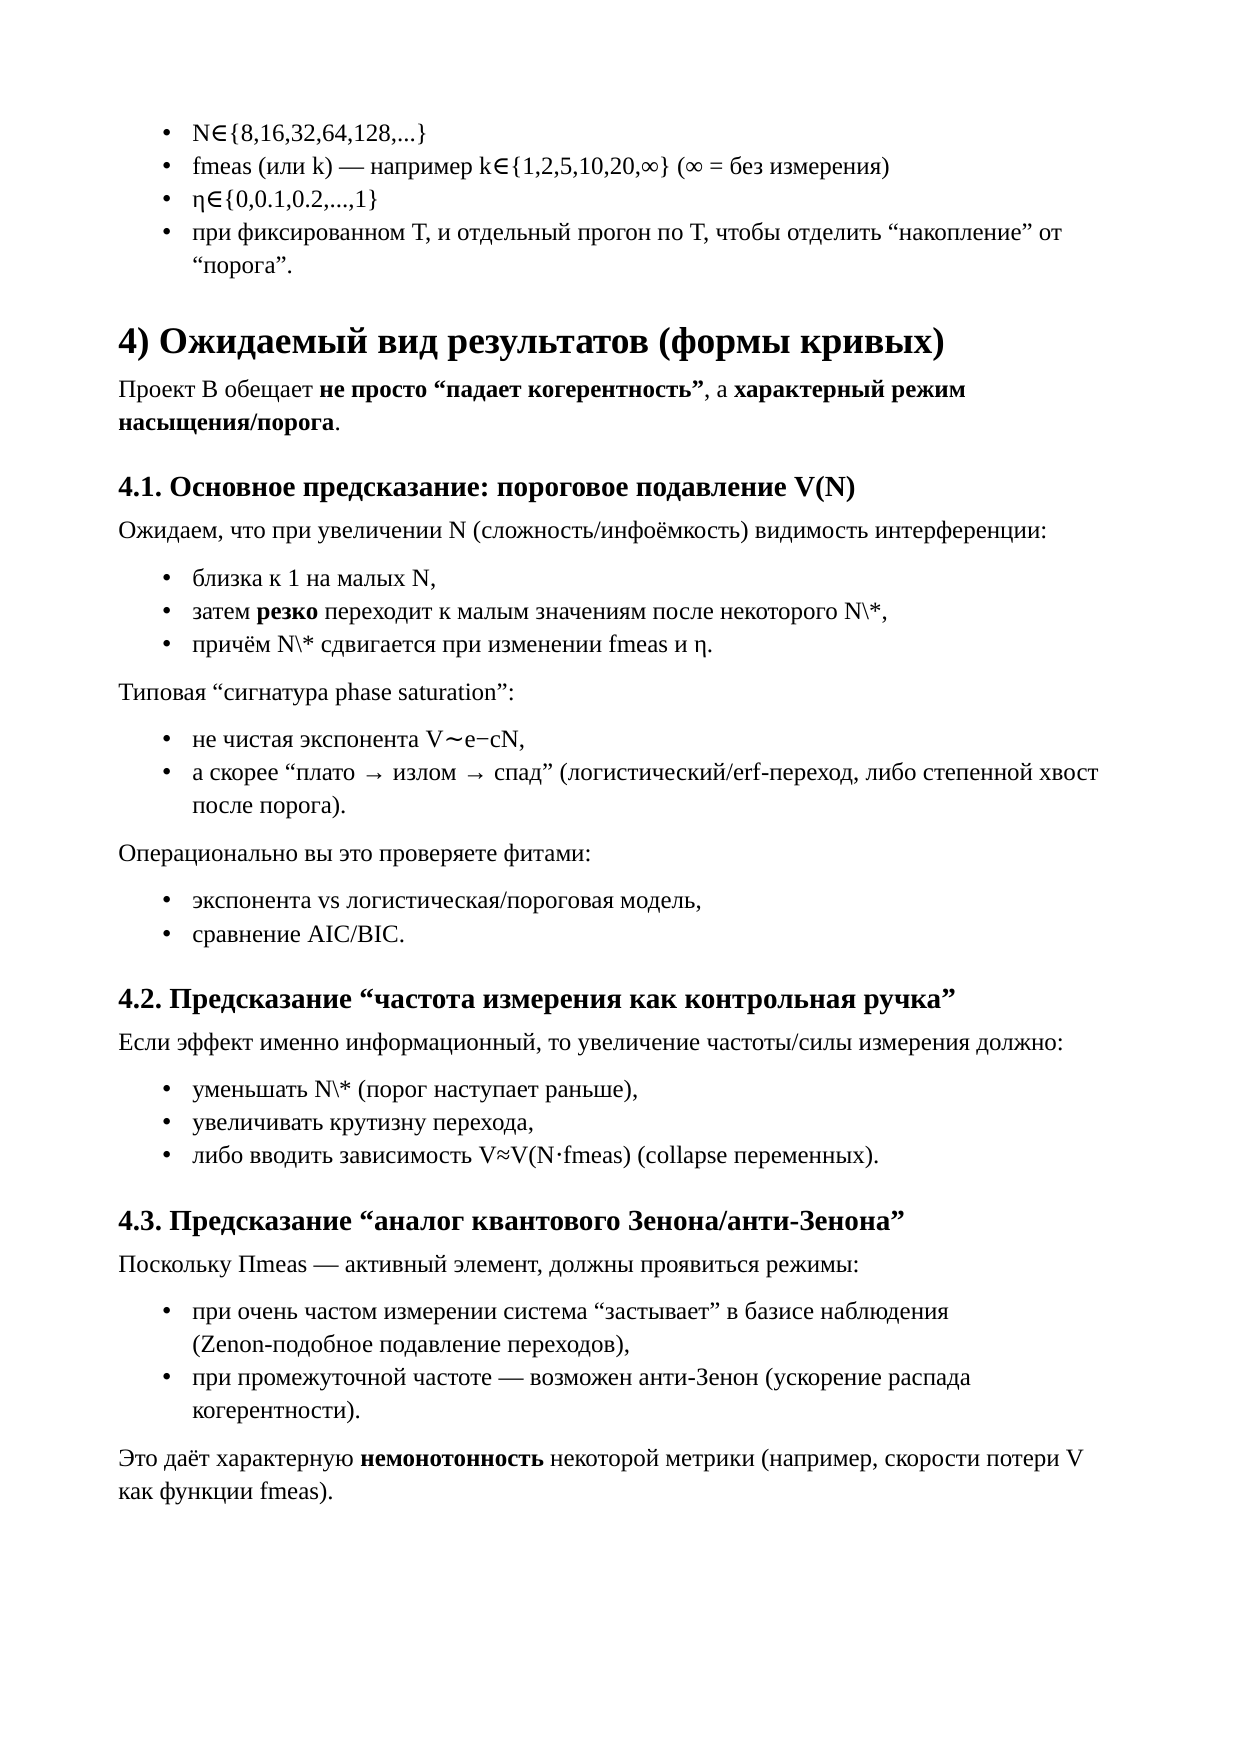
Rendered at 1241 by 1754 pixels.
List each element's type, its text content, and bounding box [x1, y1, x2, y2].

list при фиксированном T, и отдельный прогон по T, чтобы отделить “накопление” от “порога”. [162, 217, 1122, 279]
text Проект B обещает не просто “падает когерентность”, а характерный режим насыщения/порога. [118, 374, 1122, 436]
list а скорее “плато → излом → спад” (логистический/erf‑переход, либо степенной хвост после порога). [162, 757, 1122, 819]
list экспонента vs логистическая/пороговая модель, [162, 886, 1122, 914]
text Если эффект именно информационный, то увеличение частоты/силы измерения должно: [118, 1027, 1122, 1056]
text Ожидаем, что при увеличении N (сложность/инфоёмкость) видимость интерференции: [118, 516, 1122, 544]
subtitle 4.3. Предсказание “аналог квантового Зенона/анти-Зенона” [118, 1203, 1122, 1236]
list близка к 1 на малых N, [162, 563, 1122, 592]
list уменьшать N\* (порог наступает раньше), [162, 1074, 1122, 1103]
list причём N\* сдвигается при изменении fmeas и η. [162, 629, 1122, 658]
text Поскольку Πmeas — активный элемент, должны проявиться режимы: [118, 1249, 1122, 1277]
subtitle 4.2. Предсказание “частота измерения как контрольная ручка” [118, 981, 1122, 1014]
list N∈{8,16,32,64,128,...} [162, 118, 1122, 147]
list при промежуточной частоте — возможен анти‑Зенон (ускорение распада когерентности). [162, 1362, 1122, 1424]
subtitle 4.1. Основное предсказание: пороговое подавление V(N) [118, 469, 1122, 503]
text Типовая “сигнатура phase saturation”: [118, 677, 1122, 706]
list fmeas (или k) — например k∈{1,2,5,10,20,∞} (∞ = без измерения) [162, 151, 1122, 180]
list затем резко переходит к малым значениям после некоторого N\*, [162, 596, 1122, 625]
list увеличивать крутизну перехода, [162, 1107, 1122, 1136]
list η∈{0,0.1,0.2,...,1} [162, 184, 1122, 213]
list не чистая экспонента V∼e−cN, [162, 724, 1122, 753]
text Операционально вы это проверяете фитами: [118, 838, 1122, 867]
list сравнение AIC/BIC. [162, 919, 1122, 947]
subtitle 4) Ожидаемый вид результатов (формы кривых) [118, 319, 1122, 362]
list при очень частом измерении система “застывает” в базисе наблюдения (Zenon‑подобное подавление переходов), [162, 1296, 1122, 1358]
text Это даёт характерную немонотонность некоторой метрики (например, скорости потери V как функции fmeas). [118, 1443, 1122, 1505]
list либо вводить зависимость V≈V(N⋅fmeas) (collapse переменных). [162, 1141, 1122, 1169]
